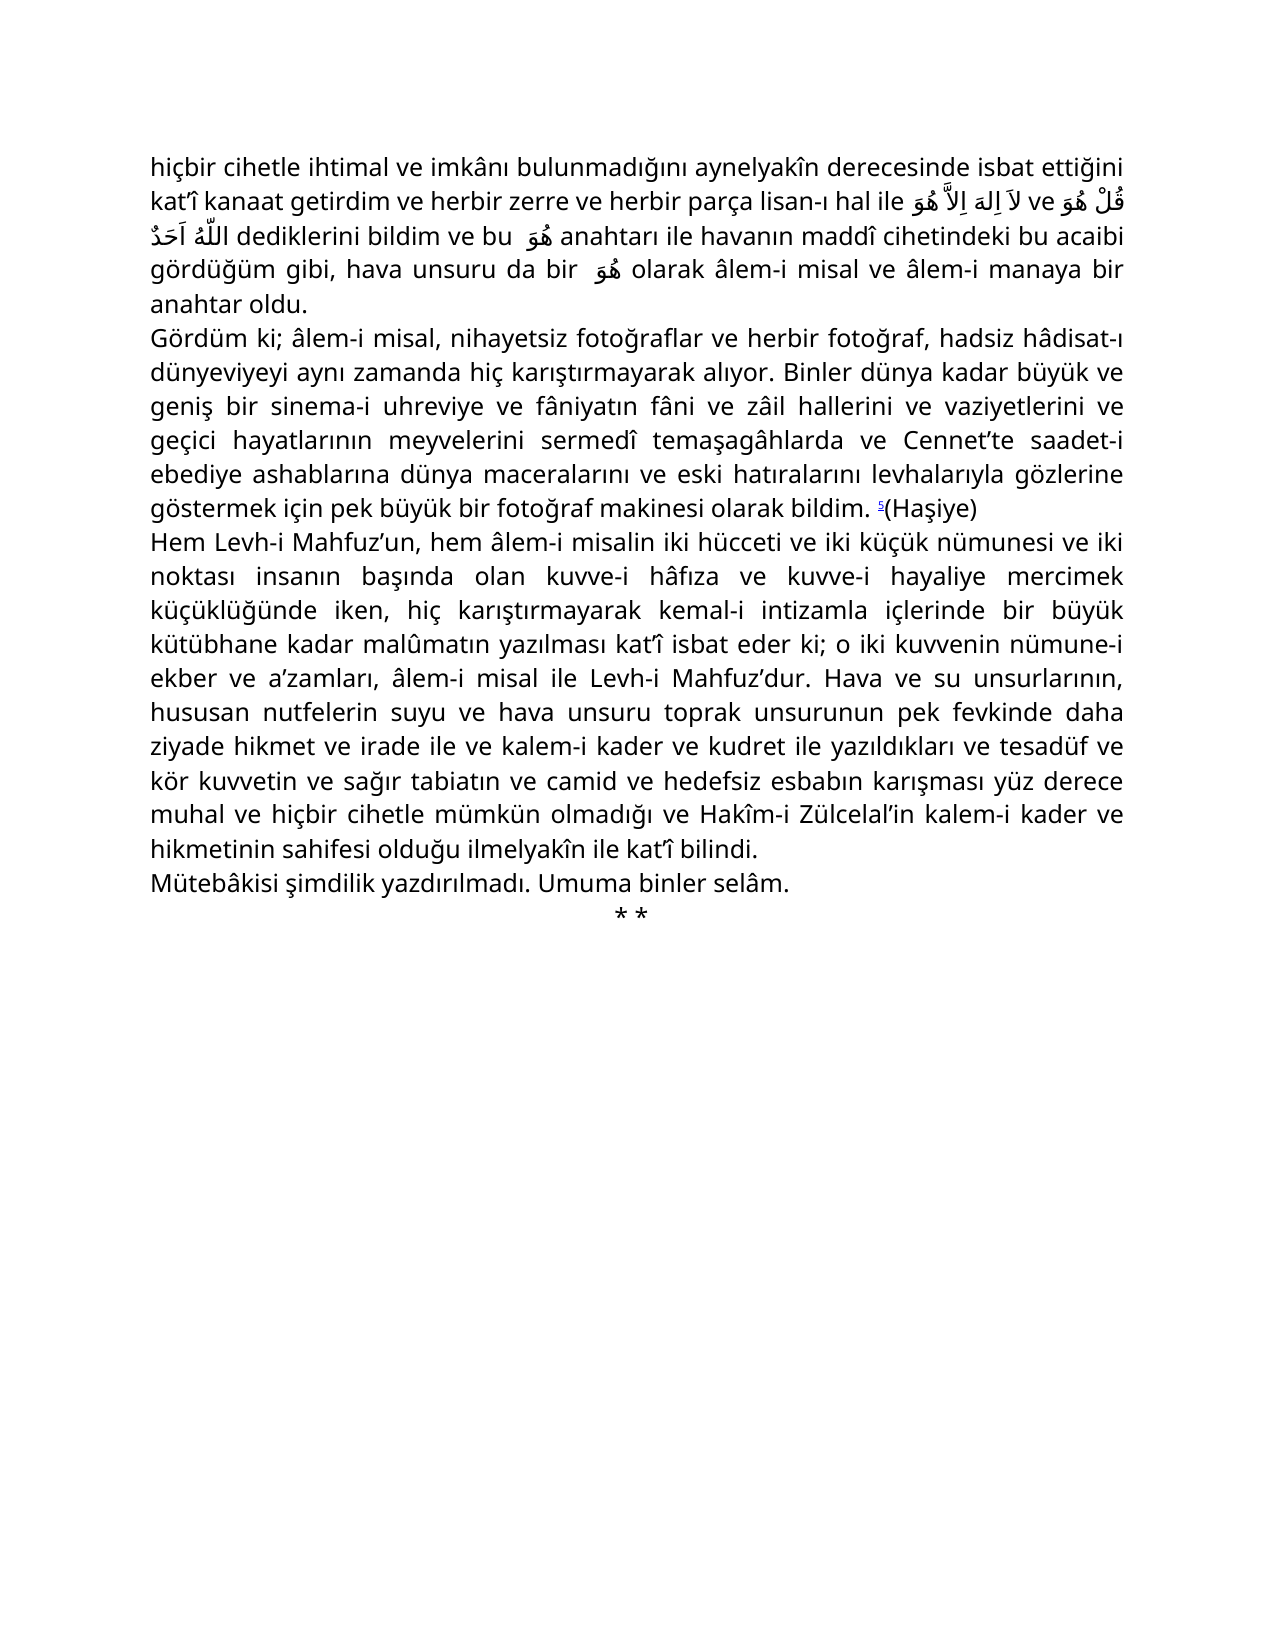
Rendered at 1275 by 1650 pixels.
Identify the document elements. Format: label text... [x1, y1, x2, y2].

text Mütebâkisi şimdilik yazdırılmadı. Umuma binler selâm. [150, 865, 1125, 899]
text * * [150, 899, 1125, 933]
text İşte hava unsurunun yalnız nakl-i asvat vazifesinde mezkûr cilve-i vahdaniyeti ve mezkûr acaibi gösterdiği ve dalaletin hadsiz muhaliyetini izhar ettiği gibi, unsur-u havaînin sair ehemmiyetli vazifelerinden biri de elektrik, cazibe, dafia, ziya gibi sair letaifin naklinde şaşırmadan muntazaman, asvat naklindeki vazifeyi gördüğü aynı zamanda, bu vazifeleri dahi gördüğü aynı zamanında, bütün nebatat ve hayvanata teneffüs ve telkîh gibi hayata lüzumu bulunan levazımatı kemal-i intizam ile yetiştiriyor. Emir ve irade-i İlahiyenin bir arşı olduğunu kat’î bir surette isbat ediyor. Ve serseri tesadüf ve kör kuvvet ve sağır tabiat ve karışık, hedefsiz esbab ve âciz, camid, cahil maddeler bu sahife-i havaiyenin kitabetine ve vazifelerine karışması hiçbir cihetle ihtimal ve imkânı bulunmadığını aynelyakîn derecesinde isbat ettiğini kat’î kanaat getirdim ve herbir zerre ve herbir parça lisan-ı hal ile لاَ اِلهَ اِلاَّ هُوَ ve قُلْ هُوَ اللّهُ اَحَدٌ dediklerini bildim ve bu هُوَ anahtarı ile havanın maddî cihetindeki bu acaibi gördüğüm gibi, hava unsuru da bir هُوَ olarak âlem-i misal ve âlem-i manaya bir anahtar oldu. [150, 150, 1125, 320]
text Gördüm ki; âlem-i misal, nihayetsiz fotoğraflar ve herbir fotoğraf, hadsiz hâdisat-ı dünyeviyeyi aynı zamanda hiç karıştırmayarak alıyor. Binler dünya kadar büyük ve geniş bir sinema-i uhreviye ve fâniyatın fâni ve zâil hallerini ve vaziyetlerini ve geçici hayatlarının meyvelerini sermedî temaşagâhlarda ve Cennet’te saadet-i ebediye ashablarına dünya maceralarını ve eski hatıralarını levhalarıyla gözlerine göstermek için pek büyük bir fotoğraf makinesi olarak bildim. 5(Haşiye) [150, 320, 1125, 525]
text Hem Levh-i Mahfuz’un, hem âlem-i misalin iki hücceti ve iki küçük nümunesi ve iki noktası insanın başında olan kuvve-i hâfıza ve kuvve-i hayaliye mercimek küçüklüğünde iken, hiç karıştırmayarak kemal-i intizamla içlerinde bir büyük kütübhane kadar malûmatın yazılması kat’î isbat eder ki; o iki kuvvenin nümune-i ekber ve a’zamları, âlem-i misal ile Levh-i Mahfuz’dur. Hava ve su unsurlarının, hususan nutfelerin suyu ve hava unsuru toprak unsurunun pek fevkinde daha ziyade hikmet ve irade ile ve kalem-i kader ve kudret ile yazıldıkları ve tesadüf ve kör kuvvetin ve sağır tabiatın ve camid ve hedefsiz esbabın karışması yüz derece muhal ve hiçbir cihetle mümkün olmadığı ve Hakîm-i Zülcelal’in kalem-i kader ve hikmetinin sahifesi olduğu ilmelyakîn ile kat’î bilindi. [150, 525, 1125, 865]
